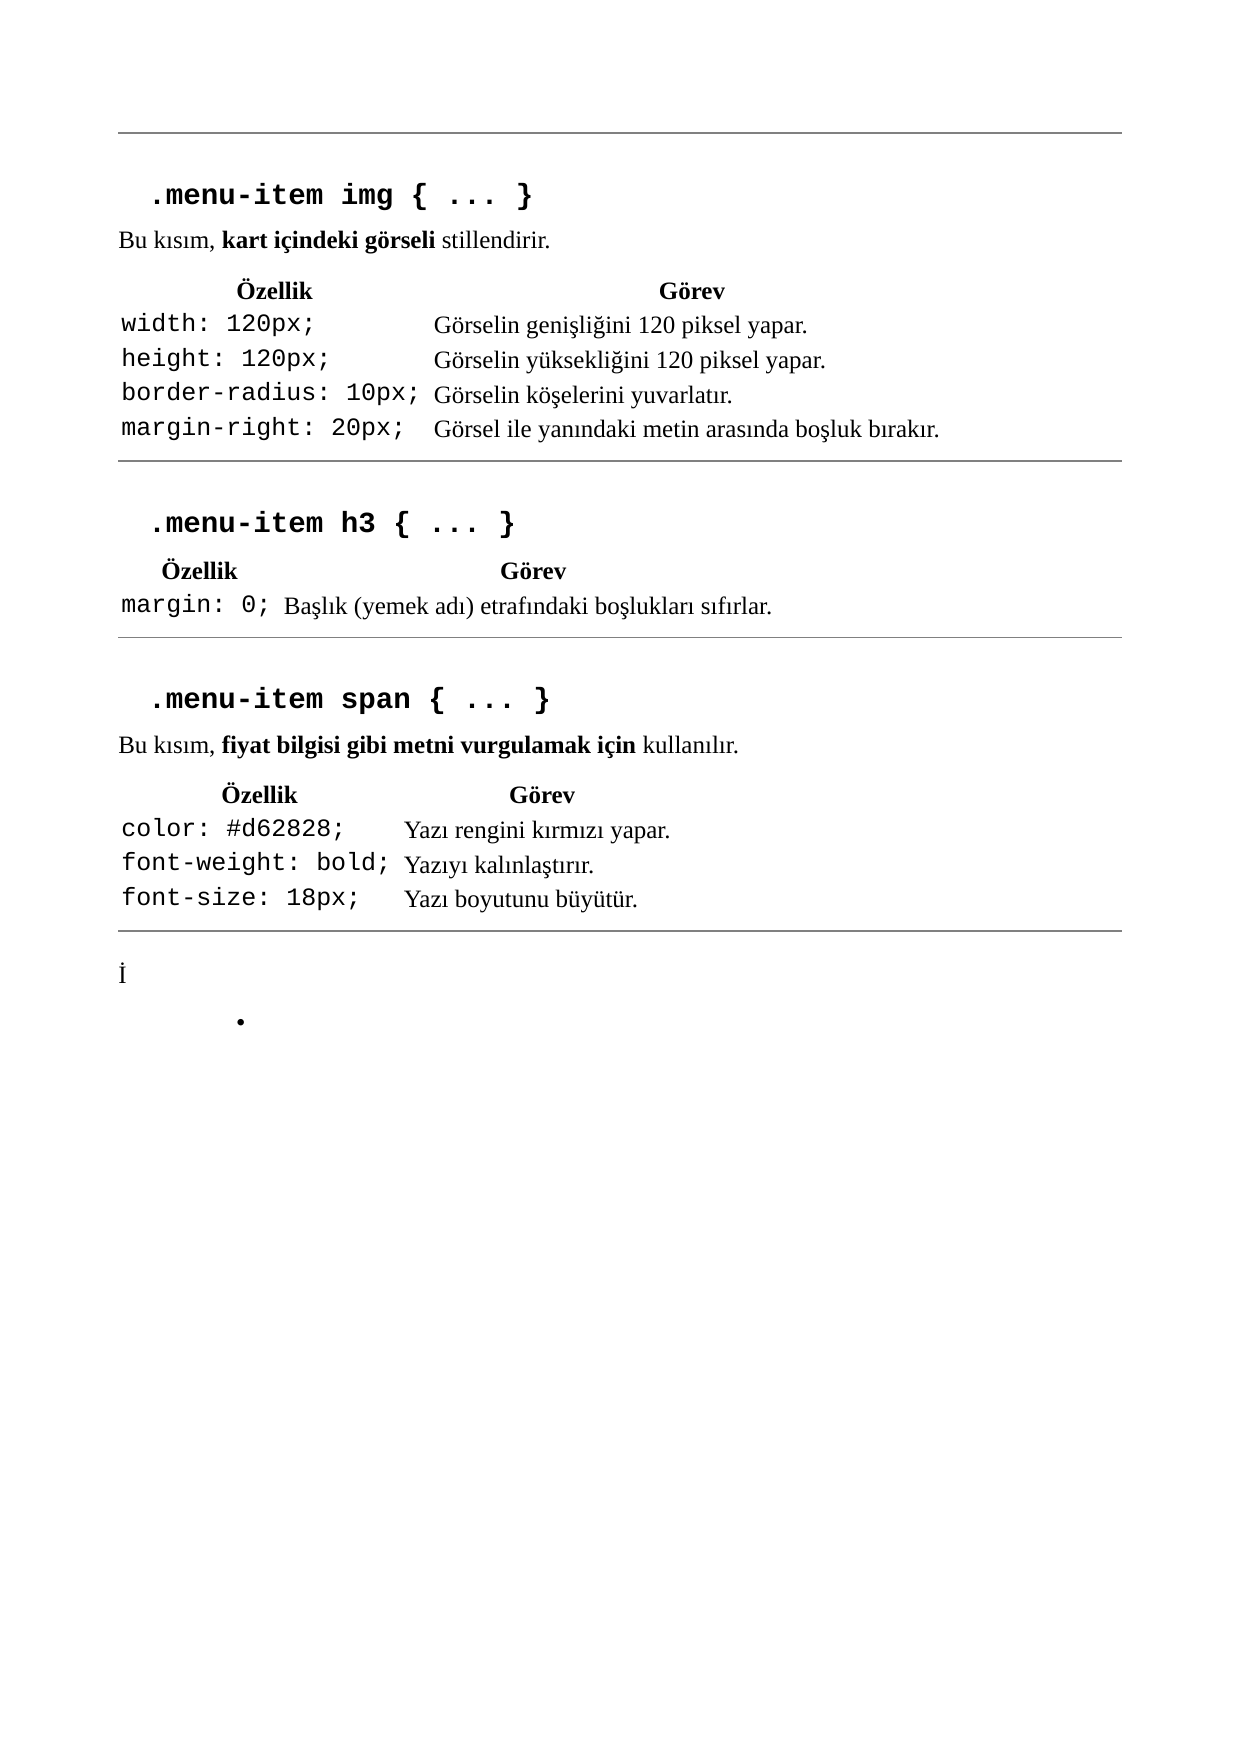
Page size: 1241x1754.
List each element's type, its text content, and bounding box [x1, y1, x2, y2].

table_cell Görsel ile yanındaki metin arasında boşluk bırakır. [431, 411, 953, 446]
table_cell width: 120px; [118, 308, 431, 342]
table_header Görev [431, 273, 953, 308]
text İ [118, 960, 1122, 989]
table_cell font-weight: bold; [118, 847, 401, 881]
subtitle 🔹 .menu-item img { ... } [118, 177, 1122, 213]
text Bu kısım, fiyat bilgisi gibi metni vurgulamak için kullanılır. [118, 730, 1122, 759]
table_cell font-size: 18px; [118, 881, 401, 916]
table_cell margin-right: 20px; [118, 411, 431, 446]
table_cell Görselin yüksekliğini 120 piksel yapar. [431, 342, 953, 377]
table_cell Yazıyı kalınlaştırır. [401, 847, 683, 881]
subtitle 🔹 .menu-item h3 { ... } [118, 505, 1122, 541]
table_cell height: 120px; [118, 342, 431, 377]
table_cell Yazı rengini kırmızı yapar. [401, 812, 683, 847]
table_cell color: #d62828; [118, 812, 401, 847]
table_header Özellik [118, 554, 281, 588]
subtitle 🔹 .menu-item span { ... } [118, 681, 1122, 717]
text Bu kısım, kart içindeki görseli stillendirir. [118, 226, 1122, 254]
table_cell border-radius: 10px; [118, 377, 431, 411]
table_cell Görselin köşelerini yuvarlatır. [431, 377, 953, 411]
table_header Görev [401, 778, 683, 812]
table_cell margin: 0; [118, 588, 281, 623]
table_header Görev [281, 554, 785, 588]
table_header Özellik [118, 273, 431, 308]
table_cell Görselin genişliğini 120 piksel yapar. [431, 308, 953, 342]
table_cell Yazı boyutunu büyütür. [401, 881, 683, 916]
table_header Özellik [118, 778, 401, 812]
table_cell Başlık (yemek adı) etrafındaki boşlukları sıfırlar. [281, 588, 785, 623]
